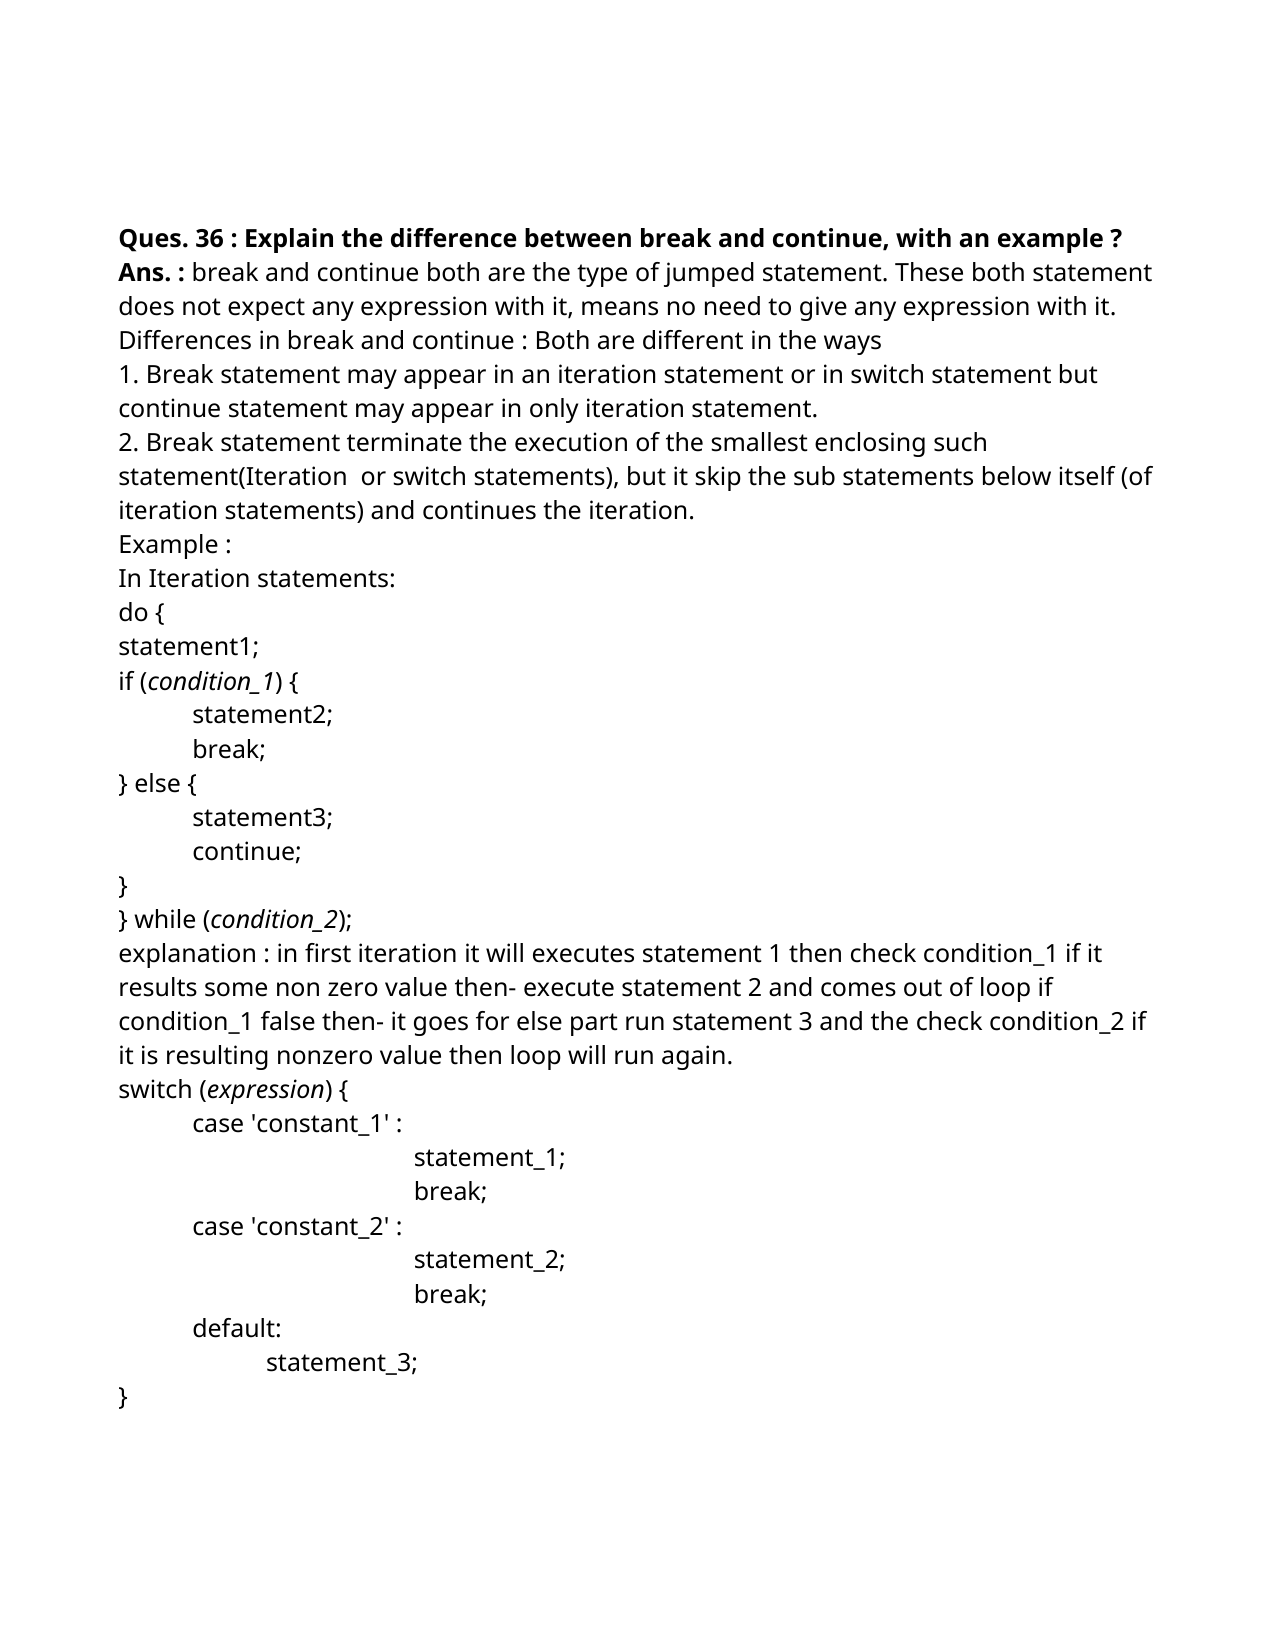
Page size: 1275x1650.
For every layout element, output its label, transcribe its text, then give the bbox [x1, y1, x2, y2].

text In Iteration statements: [118, 561, 1157, 595]
text statement2; [118, 697, 1157, 731]
text Ques. 36 : Explain the difference between break and continue, with an example ? [118, 220, 1157, 254]
text 2. Break statement terminate the execution of the smallest enclosing such statement(Iteration or switch statements), but it skip the sub statements below itself (of iteration statements) and continues the iteration. [118, 425, 1157, 527]
text Ans. : break and continue both are the type of jumped statement. These both statement does not expect any expression with it, means no need to give any expression with it. [118, 254, 1157, 322]
text statement_2; [118, 1242, 1157, 1276]
text statement1; [118, 629, 1157, 663]
text do { [118, 595, 1157, 629]
text statement_3; [118, 1344, 1157, 1378]
text case 'constant_1' : [118, 1106, 1157, 1140]
text break; [118, 1174, 1157, 1208]
text } while (condition_2); [118, 902, 1157, 936]
text break; [118, 731, 1157, 765]
text Differences in break and continue : Both are different in the ways [118, 322, 1157, 357]
text } [118, 1378, 1157, 1412]
text statement3; [118, 799, 1157, 833]
text statement_1; [118, 1140, 1157, 1174]
text explanation : in first iteration it will executes statement 1 then check condition_1 if it results some non zero value then- execute statement 2 and comes out of loop if condition_1 false then- it goes for else part run statement 3 and the check condition_2 if it is resulting nonzero value then loop will run again. [118, 936, 1157, 1072]
text continue; [118, 833, 1157, 867]
text if (condition_1) { [118, 663, 1157, 697]
text } else { [118, 765, 1157, 799]
text } [118, 867, 1157, 902]
text break; [118, 1276, 1157, 1310]
text Example : [118, 527, 1157, 561]
text switch (expression) { [118, 1072, 1157, 1106]
text case 'constant_2' : [118, 1208, 1157, 1242]
text 1. Break statement may appear in an iteration statement or in switch statement but continue statement may appear in only iteration statement. [118, 357, 1157, 425]
text default: [118, 1310, 1157, 1344]
